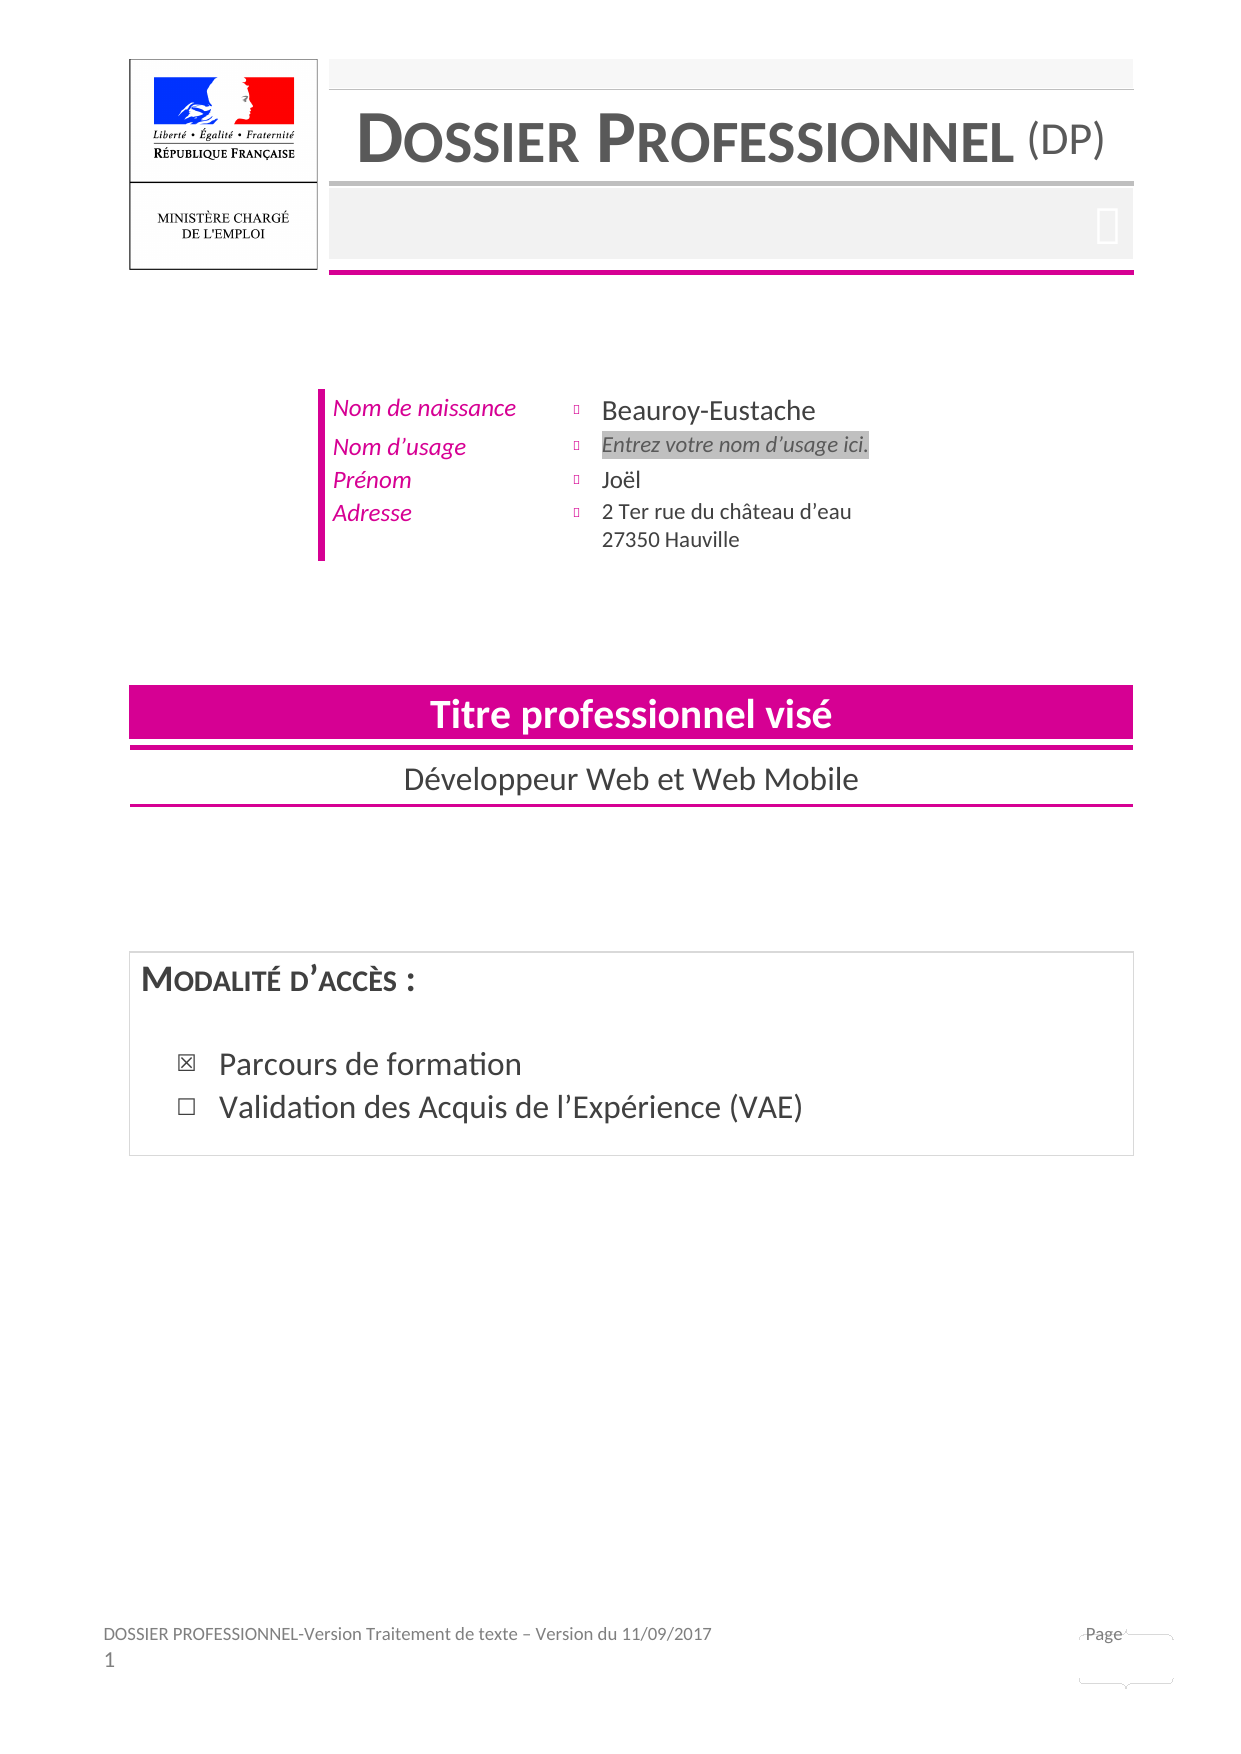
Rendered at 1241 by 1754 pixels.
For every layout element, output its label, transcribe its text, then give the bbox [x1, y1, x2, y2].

table_cell ☒ [130, 1040, 208, 1083]
table_header [321, 356, 566, 389]
table_cell Développeur Web et Web Mobile [129, 745, 1133, 804]
table_cell  [566, 461, 590, 494]
table_cell [129, 739, 1133, 745]
table_cell Beauroy-Eustache [590, 389, 1133, 428]
table_cell 2 Ter rue du château d’eau 27350 Hauville [590, 495, 1133, 561]
table_cell Joël [590, 461, 1133, 494]
table_header Titre professionnel visé [129, 685, 1133, 739]
table_cell Nom d’usage [325, 428, 566, 461]
table_cell  [566, 495, 590, 528]
table_cell [130, 1001, 1133, 1040]
table_cell Modalité d’accès : [130, 953, 1133, 1001]
table_header [566, 356, 590, 389]
table_cell ☐ [130, 1083, 208, 1127]
table_header [590, 356, 1133, 389]
table_cell [325, 528, 566, 561]
table_cell  [566, 389, 590, 428]
table_cell Entrez votre nom d’usage ici. [590, 428, 1133, 461]
table_cell Validation des Acquis de l’Expérience (VAE) [208, 1083, 1133, 1127]
table_cell  [566, 428, 590, 461]
table_cell [566, 528, 590, 561]
table_cell Adresse [325, 495, 566, 528]
table_cell [129, 804, 1133, 951]
table_cell Parcours de formation [208, 1040, 1133, 1083]
picture [129, 59, 318, 270]
table_cell Prénom [325, 461, 566, 494]
table_cell Nom de naissance [325, 389, 566, 428]
table_cell [130, 1127, 1133, 1155]
